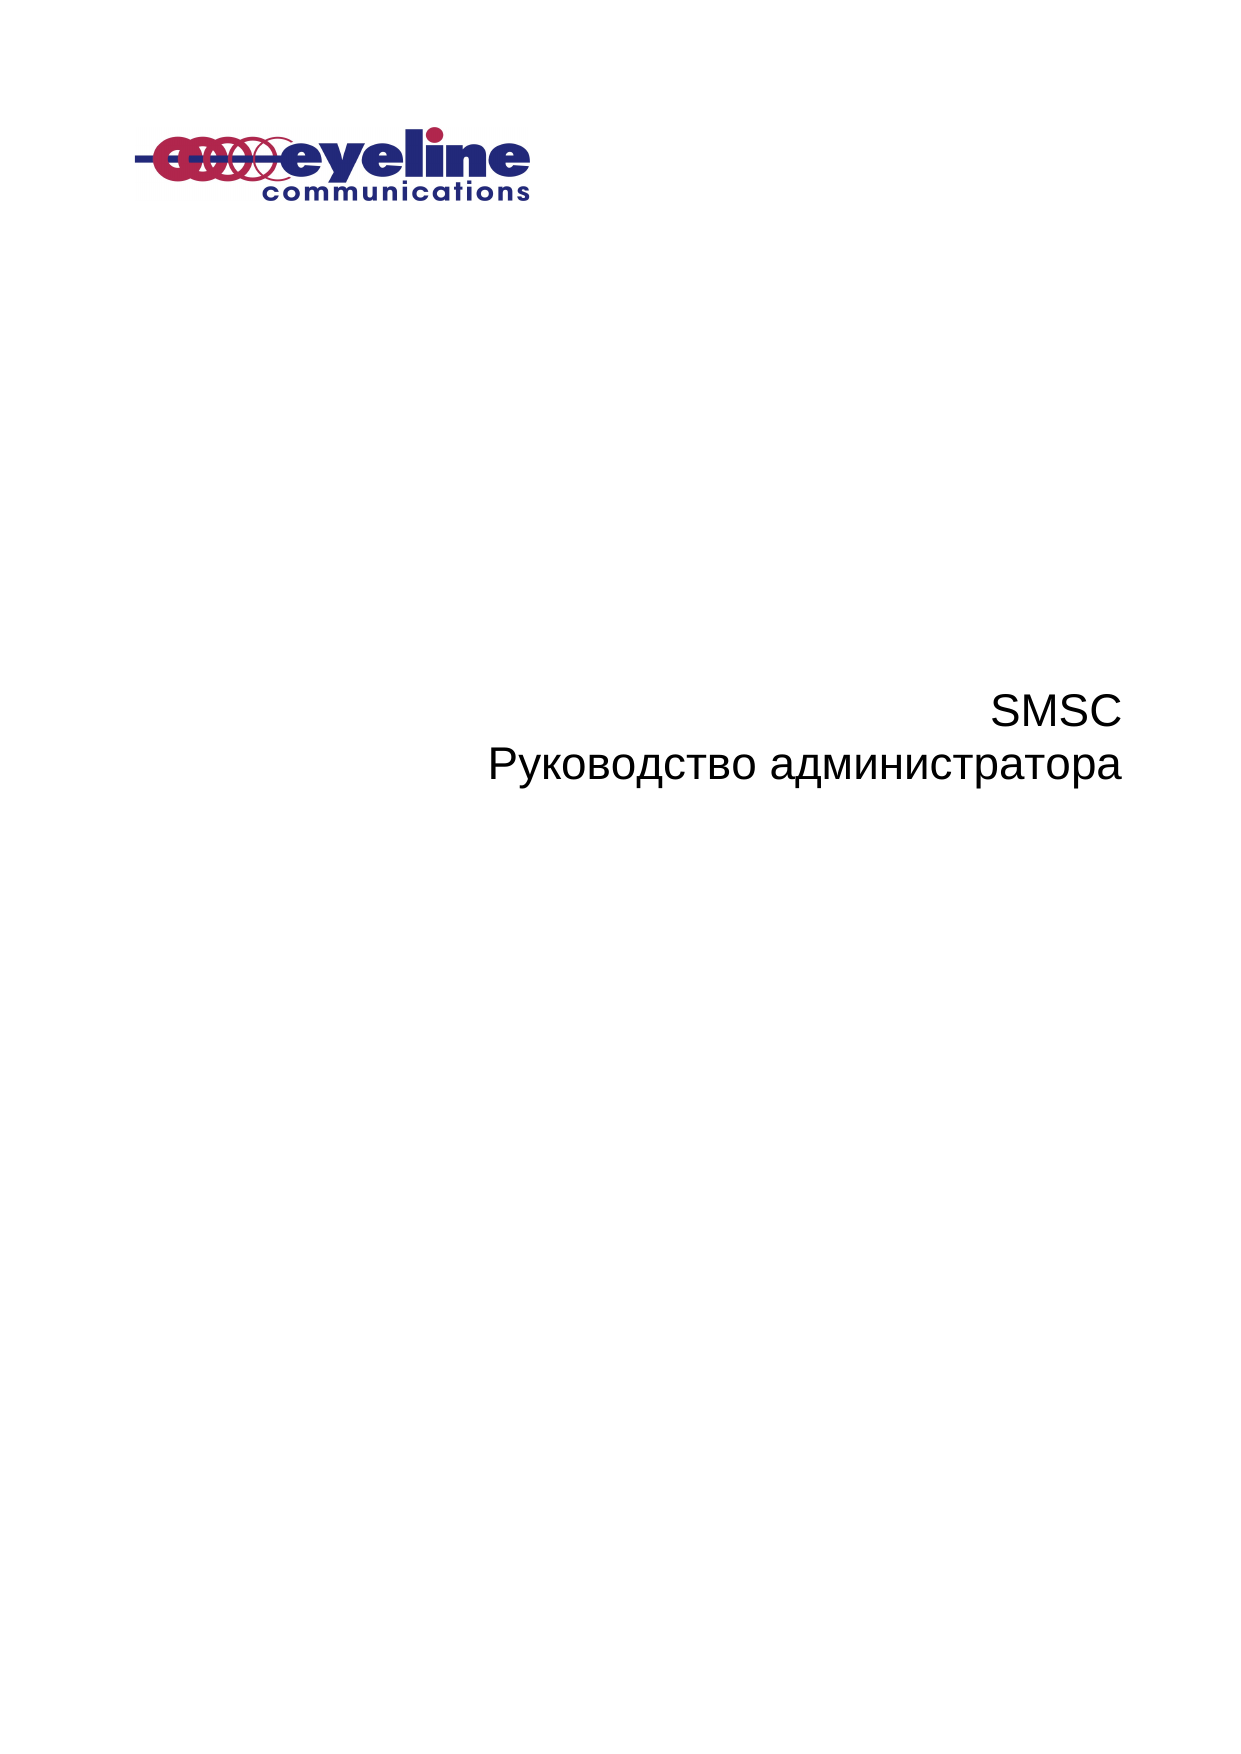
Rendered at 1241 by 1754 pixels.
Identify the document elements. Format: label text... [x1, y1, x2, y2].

text Руководство администратора [118, 736, 1122, 789]
text SMSC [118, 683, 1122, 736]
picture [134, 127, 530, 201]
